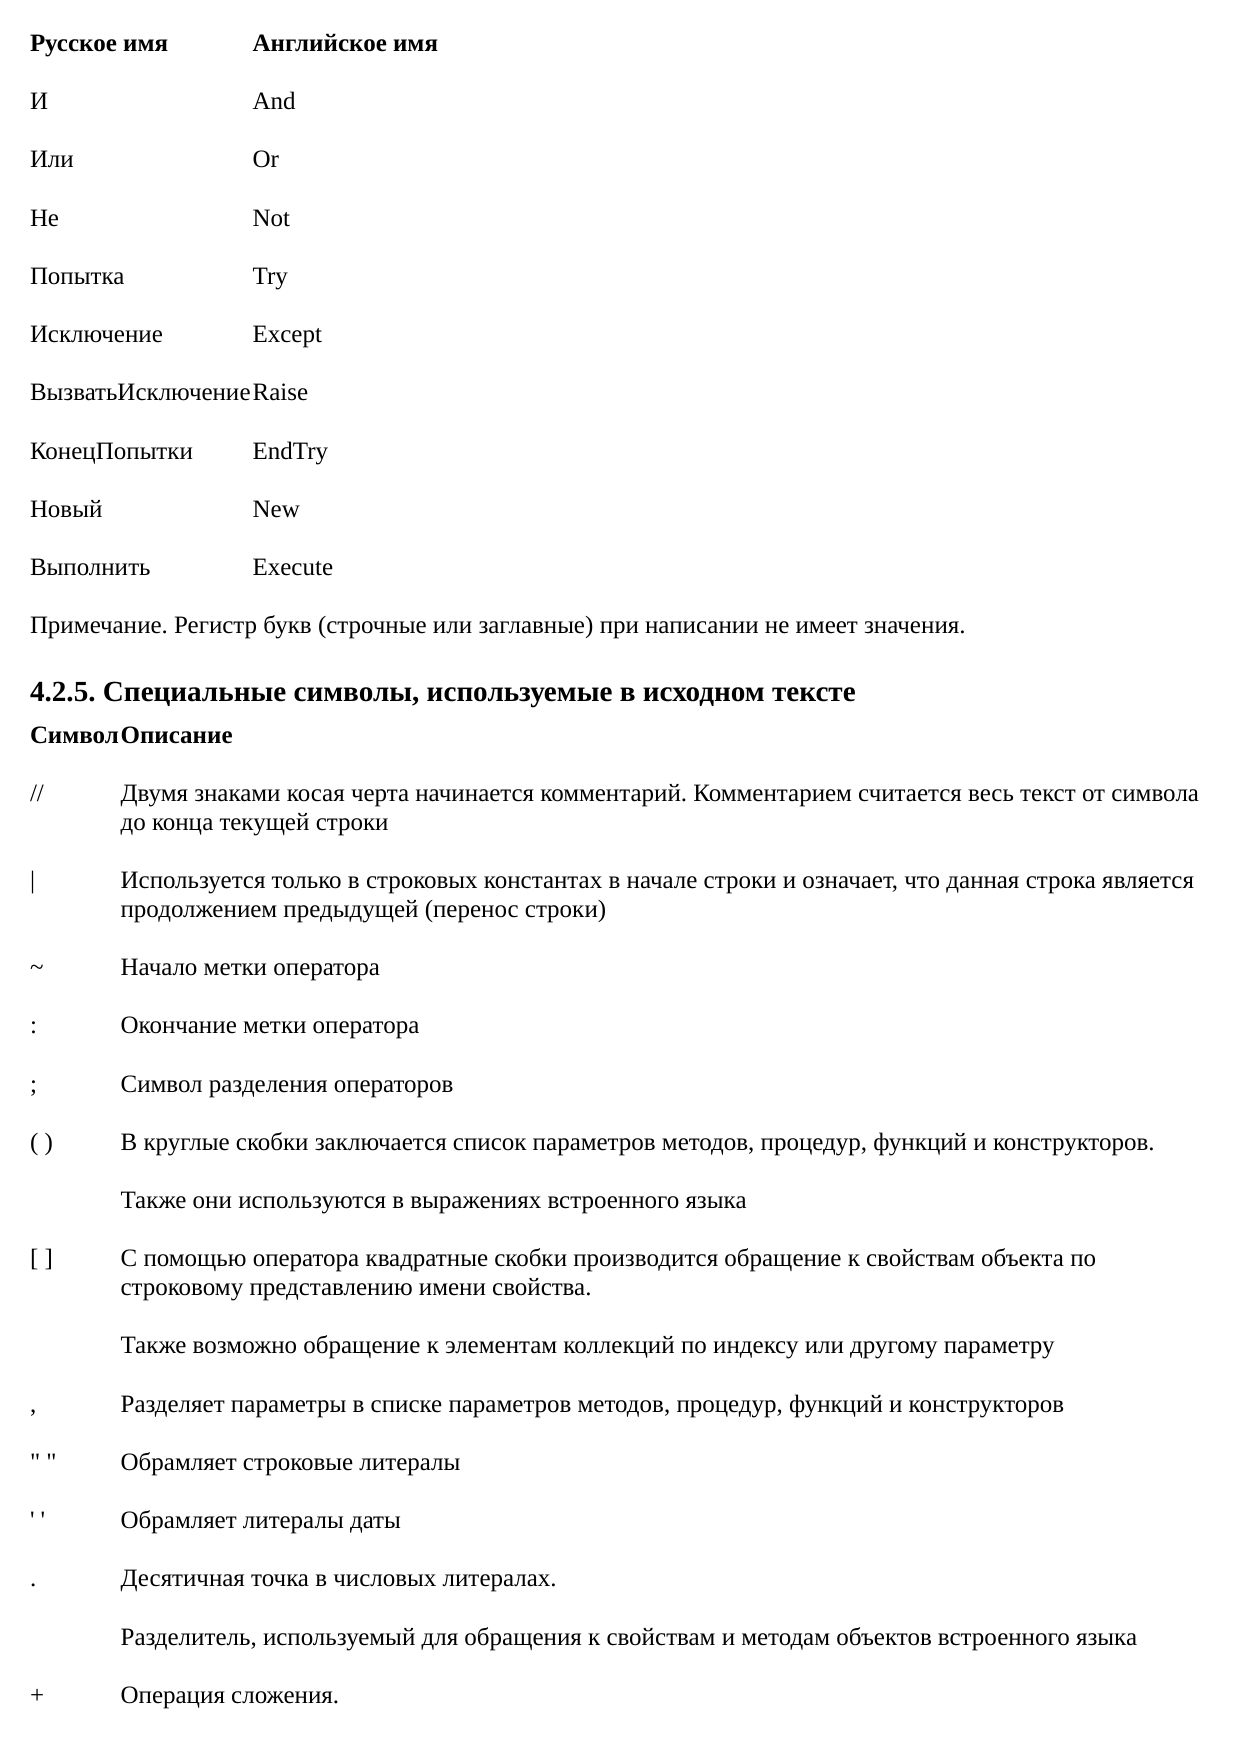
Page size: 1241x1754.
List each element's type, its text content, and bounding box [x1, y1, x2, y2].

table_cell Исключение [30, 319, 252, 377]
table_cell Символ разделения операторов [120, 1069, 1211, 1127]
table_cell Начало метки оператора [120, 952, 1211, 1011]
table_cell Обрамляет строковые литералы [120, 1447, 1211, 1505]
table_cell Двумя знаками косая черта начинается комментарий. Комментарием считается весь текст от символа до конца текущей строки [120, 778, 1211, 865]
table_cell New [253, 494, 440, 552]
table_header Описание [120, 720, 1211, 778]
table_cell " " [30, 1447, 120, 1505]
table_cell Новый [30, 494, 252, 552]
table_cell Не [30, 203, 252, 261]
table_cell Или [30, 145, 252, 203]
table_cell Or [253, 145, 440, 203]
subtitle 4.2.5. Специальные символы, используемые в исходном тексте [30, 674, 1211, 708]
table_cell Try [253, 261, 440, 319]
table_cell And [253, 86, 440, 144]
table_cell , [30, 1389, 120, 1447]
table_cell Используется только в строковых константах в начале строки и означает, что данная строка является продолжением предыдущей (перенос строки) [120, 865, 1211, 952]
table_cell ; [30, 1069, 120, 1127]
table_cell И [30, 86, 252, 144]
table_cell Except [253, 319, 440, 377]
table_cell [ ] [30, 1244, 120, 1389]
table_cell // [30, 778, 120, 865]
text Примечание. Регистр букв (строчные или заглавные) при написании не имеет значения. [30, 610, 1211, 639]
table_cell Raise [253, 378, 440, 436]
table_cell ' ' [30, 1505, 120, 1563]
table_cell ВызватьИсключение [30, 378, 252, 436]
table_header Русское имя [30, 28, 252, 86]
table_cell . [30, 1563, 120, 1680]
table_cell Execute [253, 552, 440, 610]
table_cell + [30, 1680, 120, 1708]
table_cell Окончание метки оператора [120, 1011, 1211, 1069]
table_cell ( ) [30, 1127, 120, 1243]
table_cell | [30, 865, 120, 952]
table_cell В круглые скобки заключается список параметров методов, процедур, функций и конструкторов. Также они используются в выражениях встроенного языка [120, 1127, 1211, 1243]
table_cell Разделяет параметры в списке параметров методов, процедур, функций и конструкторов [120, 1389, 1211, 1447]
table_header Английское имя [253, 28, 440, 86]
table_cell Обрамляет литералы даты [120, 1505, 1211, 1563]
table_cell С помощью оператора квадратные скобки производится обращение к свойствам объекта по строковому представлению имени свойства. Также возможно обращение к элементам коллекций по индексу или другому параметру [120, 1244, 1211, 1389]
table_cell EndTry [253, 436, 440, 494]
table_cell КонецПопытки [30, 436, 252, 494]
table_cell Выполнить [30, 552, 252, 610]
table_cell Попытка [30, 261, 252, 319]
table_cell ~ [30, 952, 120, 1011]
table_cell Операция сложения. [120, 1680, 1211, 1708]
table_cell Not [253, 203, 440, 261]
table_header Сим­вол [30, 720, 120, 778]
table_cell : [30, 1011, 120, 1069]
table_cell Десятичная точка в числовых литералах. Разделитель, используемый для обращения к свойствам и методам объектов встроенного языка [120, 1563, 1211, 1680]
